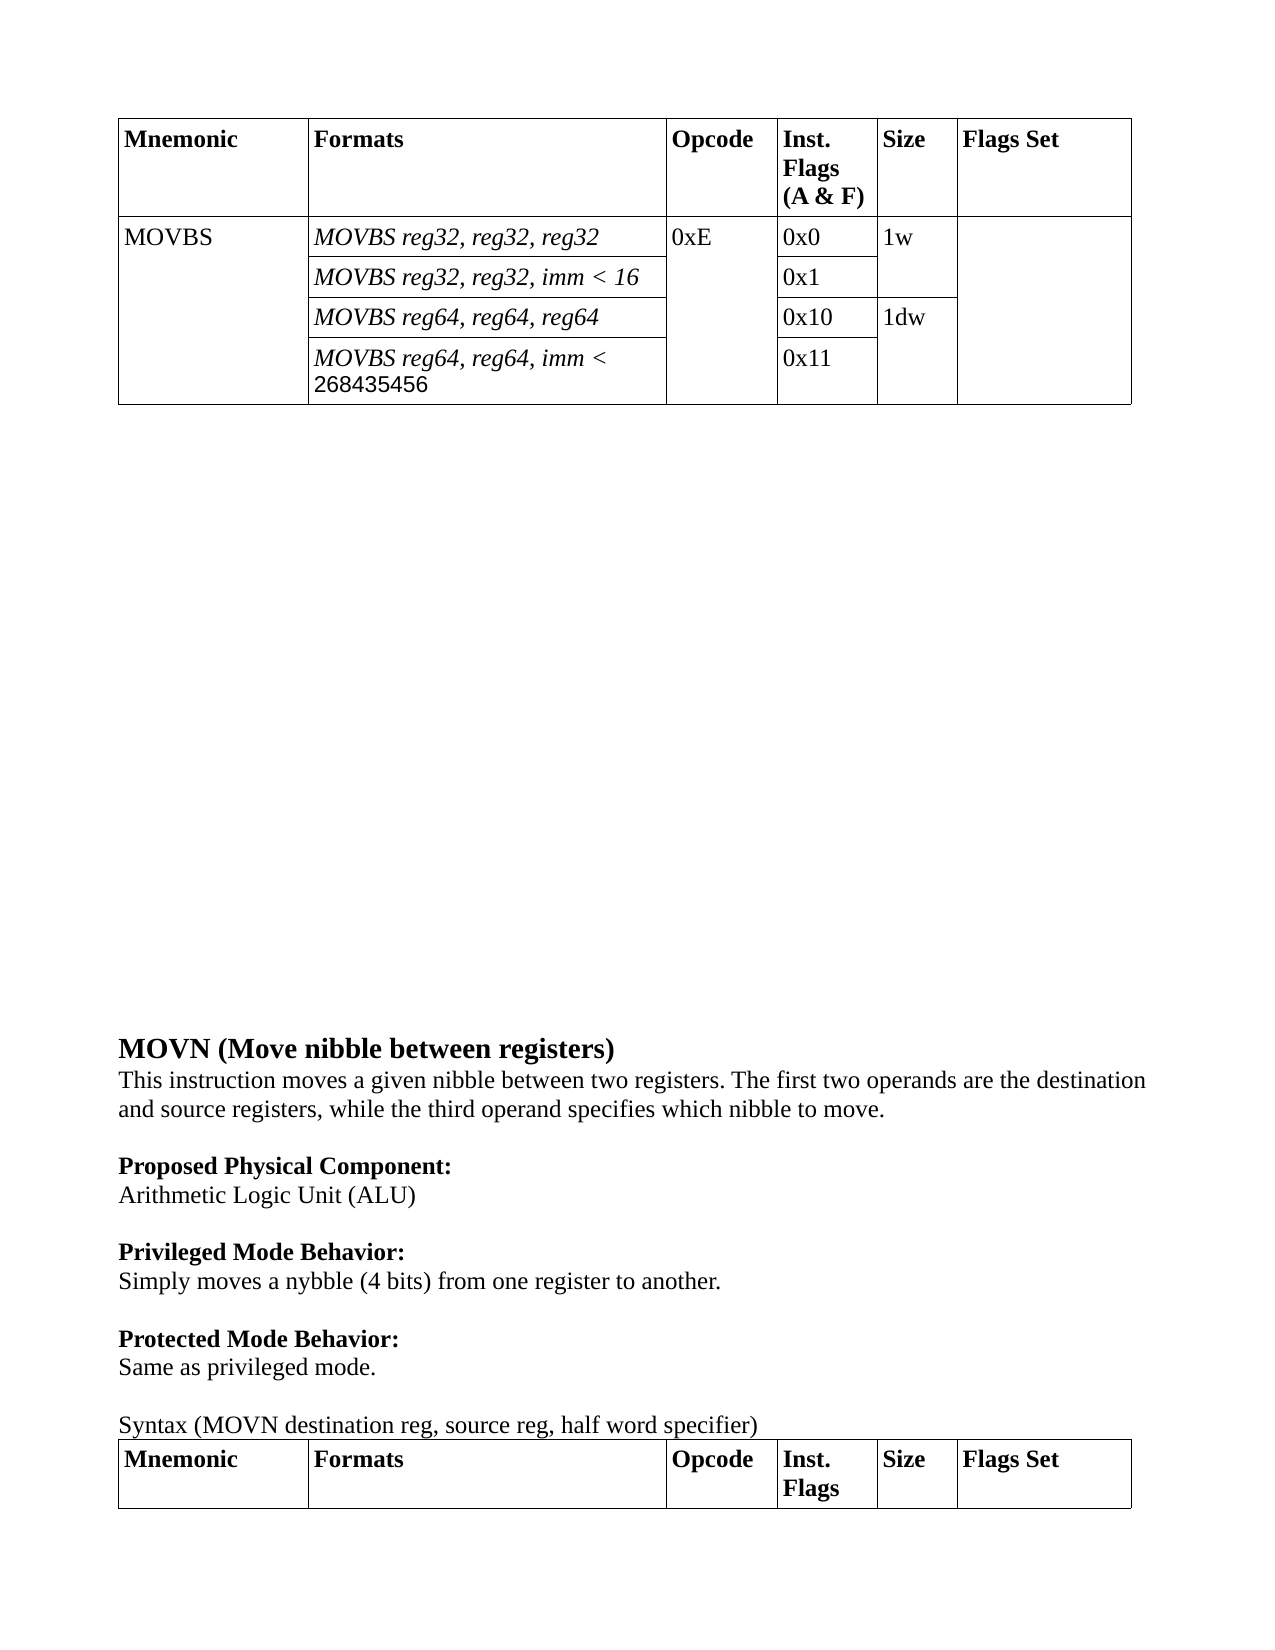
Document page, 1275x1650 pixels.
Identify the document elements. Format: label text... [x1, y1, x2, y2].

table_cell MOVBS reg32, reg32, imm < 16 [309, 257, 666, 297]
table_header Mnemonic [119, 1440, 308, 1508]
table_cell 0x11 [778, 338, 877, 403]
table_cell MOVBS [119, 217, 308, 403]
table_cell 1dw [878, 298, 957, 403]
table_cell 0xE [667, 217, 777, 403]
table_cell MOVBS reg32, reg32, reg32 [309, 217, 666, 256]
text Arithmetic Logic Unit (ALU) [118, 1180, 1157, 1209]
text Simply moves a nybble (4 bits) from one register to another. [118, 1266, 1157, 1295]
table_header Formats [309, 1440, 666, 1508]
table_header Size [878, 1440, 957, 1508]
table_header Opcode [667, 119, 777, 216]
table_header Size [878, 119, 957, 216]
table_cell 0x10 [778, 298, 877, 337]
text Privileged Mode Behavior: [118, 1237, 1157, 1266]
table_header Flags Set [958, 1440, 1131, 1508]
text Syntax (MOVN destination reg, source reg, half word specifier) [118, 1410, 1157, 1439]
table_cell 0x1 [778, 257, 877, 297]
text This instruction moves a given nibble between two registers. The first two operands are the destination and source registers, while the third operand specifies which nibble to move. [118, 1065, 1157, 1122]
table_header Flags Set [958, 119, 1131, 216]
table_cell [958, 217, 1131, 403]
table_header Opcode [667, 1440, 777, 1508]
table_cell MOVBS reg64, reg64, reg64 [309, 298, 666, 337]
table_cell 1w [878, 217, 957, 297]
text Same as privileged mode. [118, 1352, 1157, 1381]
text Proposed Physical Component: [118, 1151, 1157, 1180]
table_header Mnemonic [119, 119, 308, 216]
text MOVN (Move nibble between registers) [118, 1031, 1157, 1065]
text Protected Mode Behavior: [118, 1324, 1157, 1352]
table_header Inst. Flags [778, 1440, 877, 1508]
table_cell MOVBS reg64, reg64, imm < 268435456 [309, 338, 666, 403]
table_header Inst. Flags (A & F) [778, 119, 877, 216]
table_header Formats [309, 119, 666, 216]
table_cell 0x0 [778, 217, 877, 256]
